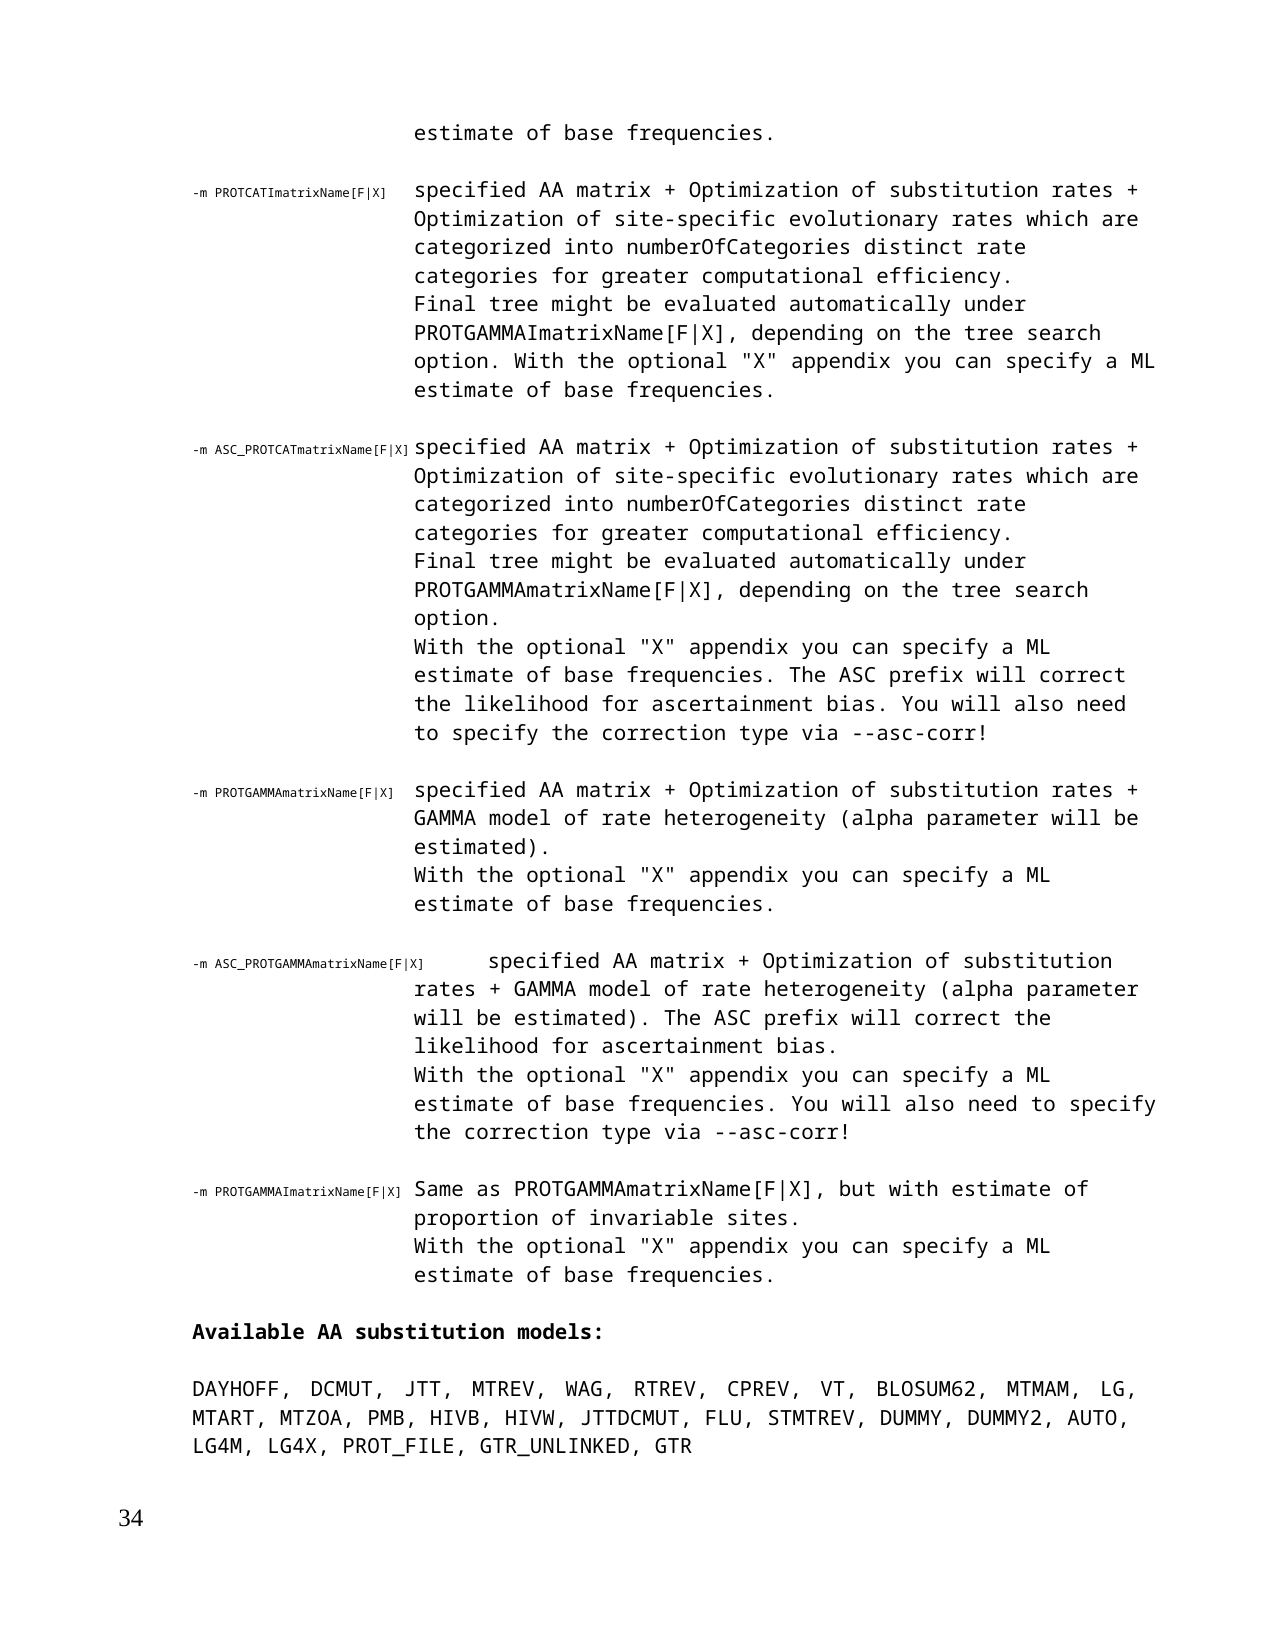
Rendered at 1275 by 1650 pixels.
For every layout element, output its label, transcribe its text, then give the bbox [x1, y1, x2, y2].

text With the optional "X" appendix you can specify a ML estimate of base frequencies. [118, 860, 1157, 917]
text Final tree might be evaluated automatically under PROTGAMMAmatrixName[F|X], depending on the tree search option. [118, 546, 1157, 632]
text -m ASC_PROTGAMMAmatrixName[F|X] specified AA matrix + Optimization of substitution rates + GAMMA model of rate heterogeneity (alpha parameter will be estimated). The ASC prefix will correct the likelihood for ascertainment bias. [118, 946, 1157, 1060]
text Final tree might be evaluated automatically under PROTGAMMAImatrixName[F|X], depending on the tree search option. With the optional "X" appendix you can specify a ML estimate of base frequencies. [118, 289, 1157, 403]
text -m PROTGAMMAmatrixName[F|X] specified AA matrix + Optimization of substitution rates + GAMMA model of rate heterogeneity (alpha parameter will be estimated). [118, 774, 1157, 860]
text With the optional "X" appendix you can specify a ML estimate of base frequencies. [118, 1231, 1157, 1288]
text Available AA substitution models: [118, 1317, 1157, 1345]
text With the optional "X" appendix you can specify a ML estimate of base frequencies. You will also need to specify the correction type via --asc-corr! [118, 1060, 1157, 1146]
text DAYHOFF, DCMUT, JTT, MTREV, WAG, RTREV, CPREV, VT, BLOSUM62, MTMAM, LG, MTART, MTZOA, PMB, HIVB, HIVW, JTTDCMUT, FLU, STMTREV, DUMMY, DUMMY2, AUTO, [118, 1374, 1157, 1431]
text With the optional "X" appendix you can specify a ML estimate of base frequencies. The ASC prefix will correct the likelihood for ascertainment bias. You will also need to specify the correction type via --asc-corr! [118, 632, 1157, 746]
text -m PROTCATImatrixName[F|X] specified AA matrix + Optimization of substitution rates + Optimization of site-specific evolutionary rates which are categorized into numberOfCategories distinct rate categories for greater computational efficiency. [118, 175, 1157, 289]
text -m ASC_PROTCATmatrixName[F|X] specified AA matrix + Optimization of substitution rates + Optimization of site-specific evolutionary rates which are categorized into numberOfCategories distinct rate categories for greater computational efficiency. [118, 432, 1157, 546]
text -m PROTGAMMAImatrixName[F|X] Same as PROTGAMMAmatrixName[F|X], but with estimate of proportion of invariable sites. [118, 1174, 1157, 1231]
text LG4M, LG4X, PROT_FILE, GTR_UNLINKED, GTR [118, 1431, 1157, 1459]
text estimate of base frequencies. [118, 118, 1157, 147]
